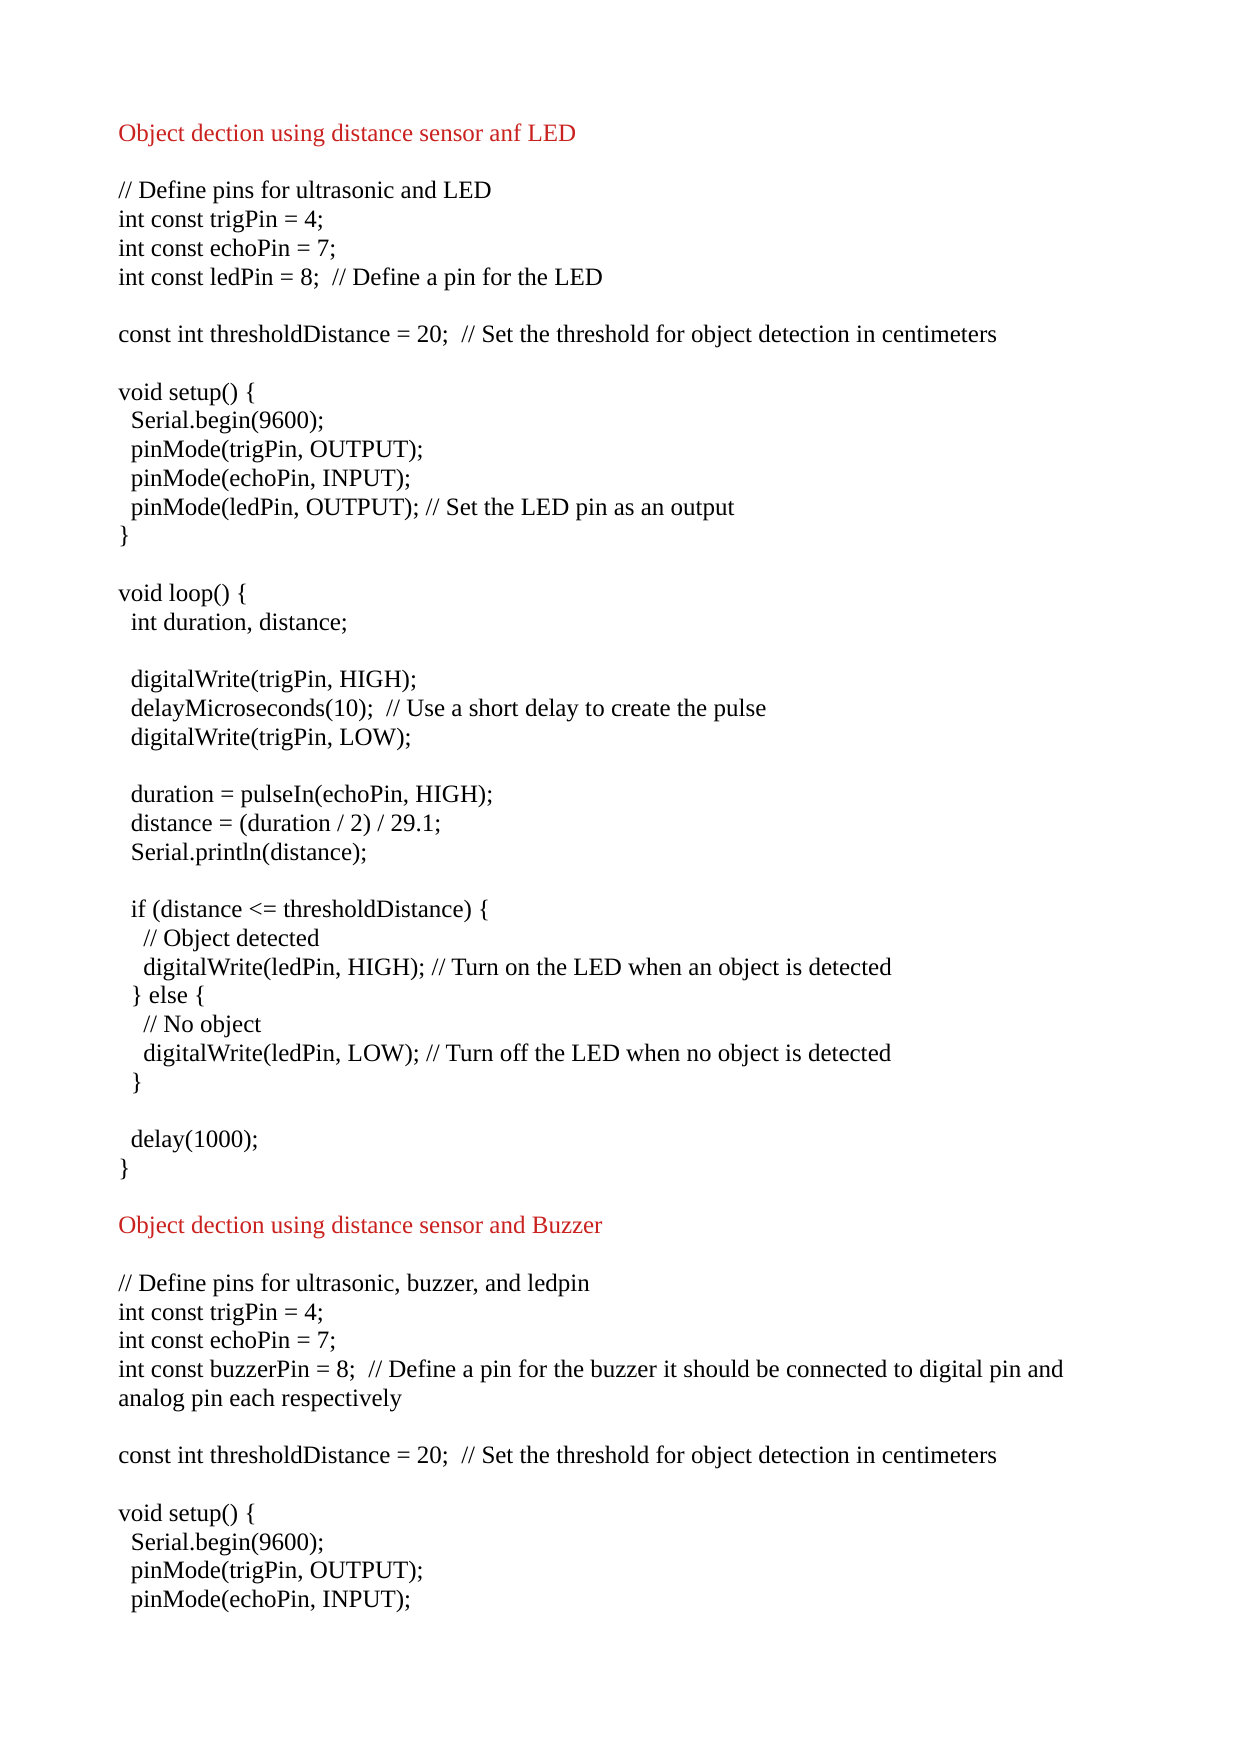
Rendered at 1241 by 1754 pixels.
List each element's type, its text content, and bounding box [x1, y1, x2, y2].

text pinMode(echoPin, INPUT); [118, 1584, 1122, 1613]
text Serial.println(distance); [118, 837, 1122, 866]
text Object dection using distance sensor anf LED [118, 118, 1122, 147]
text pinMode(echoPin, INPUT); [118, 463, 1122, 492]
text } else { [118, 981, 1122, 1009]
text // Define pins for ultrasonic and LED [118, 176, 1122, 204]
text pinMode(trigPin, OUTPUT); [118, 434, 1122, 463]
text int const echoPin = 7; [118, 233, 1122, 262]
text int const echoPin = 7; [118, 1326, 1122, 1354]
text int const trigPin = 4; [118, 1297, 1122, 1326]
text if (distance <= thresholdDistance) { [118, 894, 1122, 923]
text distance = (duration / 2) / 29.1; [118, 808, 1122, 837]
text pinMode(trigPin, OUTPUT); [118, 1556, 1122, 1584]
text } [118, 521, 1122, 549]
text // No object [118, 1009, 1122, 1038]
text Object dection using distance sensor and Buzzer [118, 1211, 1122, 1239]
text } [118, 1067, 1122, 1096]
text int const ledPin = 8; // Define a pin for the LED [118, 262, 1122, 291]
text digitalWrite(trigPin, LOW); [118, 722, 1122, 751]
text delayMicroseconds(10); // Use a short delay to create the pulse [118, 693, 1122, 722]
text void setup() { [118, 1498, 1122, 1527]
text Serial.begin(9600); [118, 1527, 1122, 1556]
text const int thresholdDistance = 20; // Set the threshold for object detection in centimeters [118, 319, 1122, 348]
text duration = pulseIn(echoPin, HIGH); [118, 779, 1122, 808]
text digitalWrite(trigPin, HIGH); [118, 664, 1122, 693]
text delay(1000); [118, 1124, 1122, 1153]
text } [118, 1153, 1122, 1182]
text // Object detected [118, 923, 1122, 952]
text Serial.begin(9600); [118, 406, 1122, 434]
text digitalWrite(ledPin, HIGH); // Turn on the LED when an object is detected [118, 952, 1122, 981]
text void setup() { [118, 377, 1122, 406]
text const int thresholdDistance = 20; // Set the threshold for object detection in centimeters [118, 1441, 1122, 1469]
text int duration, distance; [118, 607, 1122, 636]
text int const trigPin = 4; [118, 204, 1122, 233]
text pinMode(ledPin, OUTPUT); // Set the LED pin as an output [118, 492, 1122, 521]
text digitalWrite(ledPin, LOW); // Turn off the LED when no object is detected [118, 1038, 1122, 1067]
text void loop() { [118, 578, 1122, 607]
text int const buzzerPin = 8; // Define a pin for the buzzer it should be connected to digital pin and analog pin each respectively [118, 1354, 1122, 1412]
text // Define pins for ultrasonic, buzzer, and ledpin [118, 1268, 1122, 1297]
